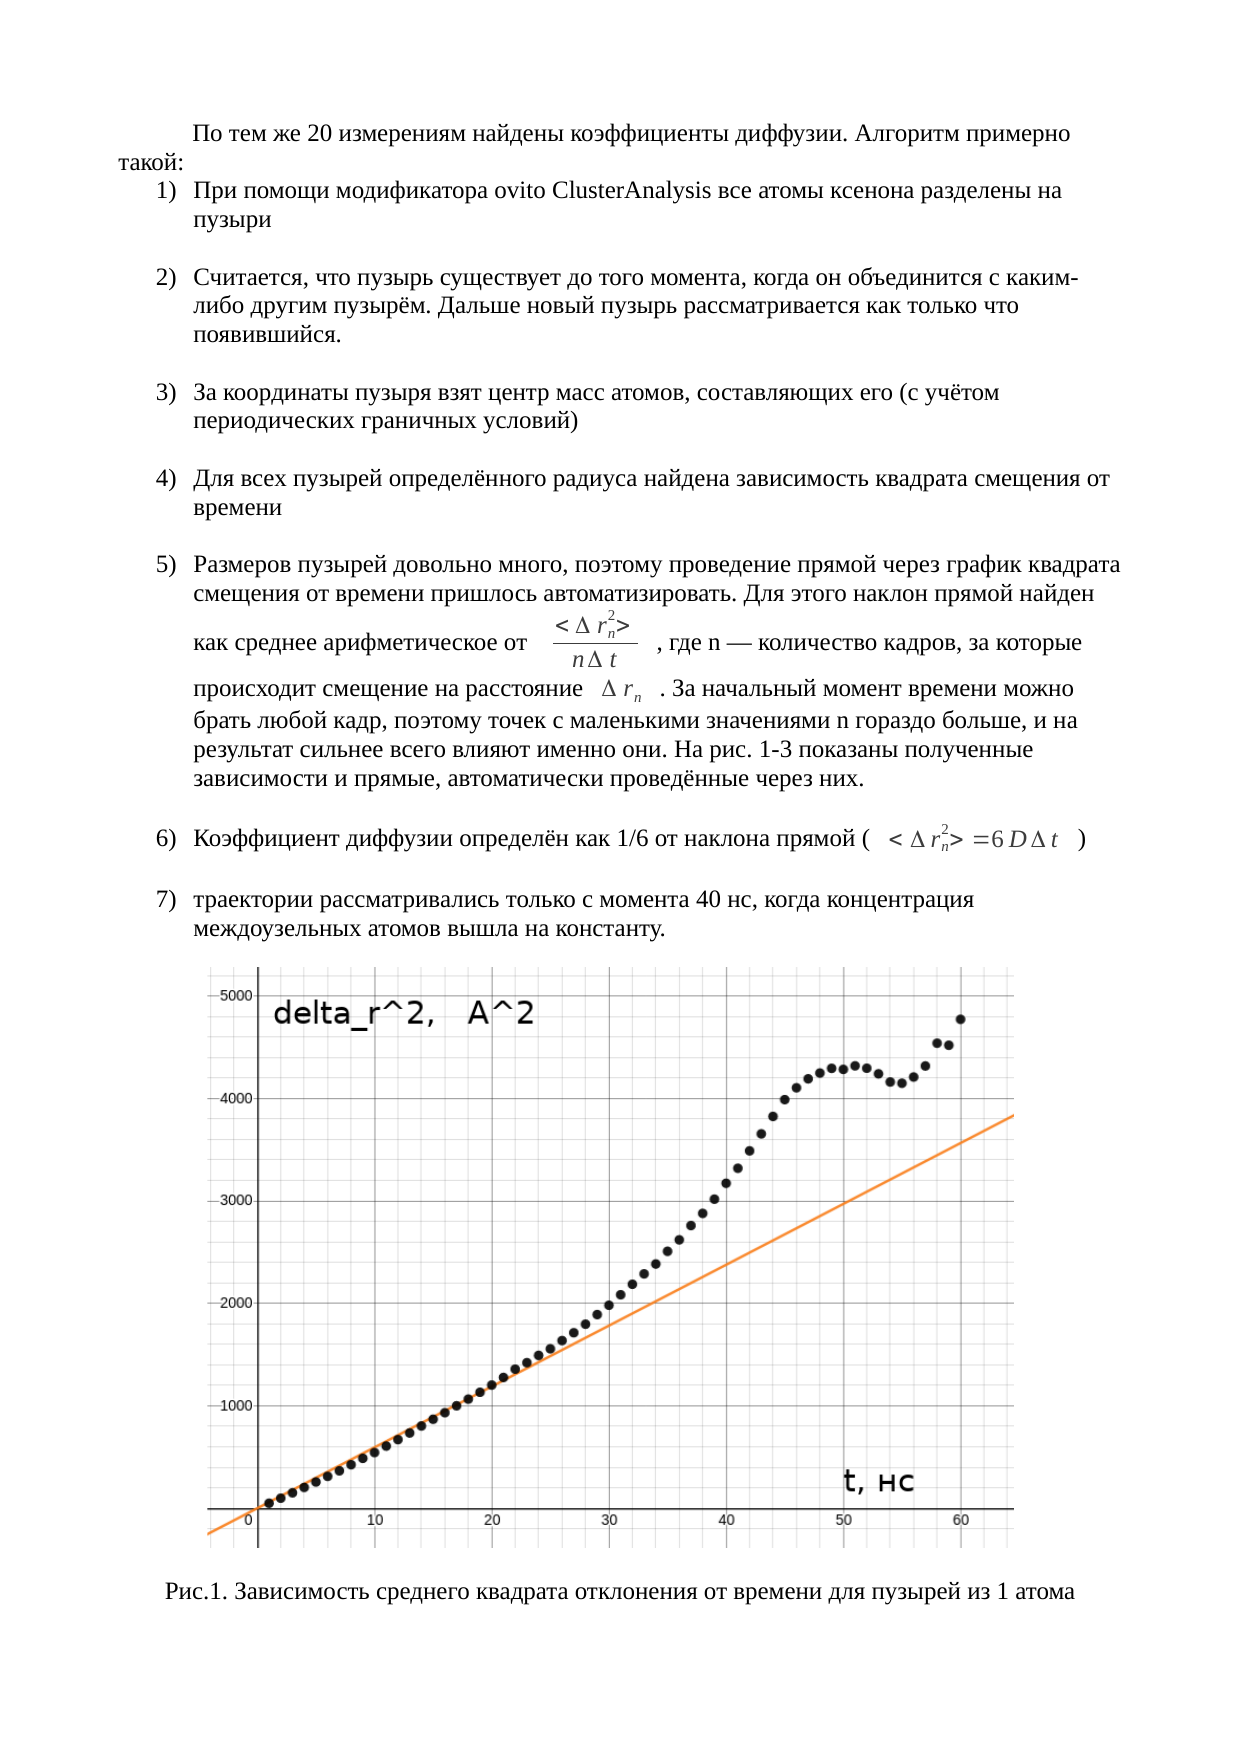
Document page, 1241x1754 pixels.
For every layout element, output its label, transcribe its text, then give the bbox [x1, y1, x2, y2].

text По тем же 20 измерениям найдены коэффициенты диффузии. Алгоритм примерно такой: [118, 118, 1122, 176]
list Считается, что пузырь существует до того момента, когда он объединится с каким-либо другим пузырём. Дальше новый пузырь рассматривается как только что появившийся. [156, 262, 1122, 348]
list Для всех пузырей определённого радиуса найдена зависимость квадрата смещения от времени [156, 463, 1122, 521]
list Коэффициент диффузии определён как 1/6 от наклона прямой () [156, 821, 1122, 856]
list Размеров пузырей довольно много, поэтому проведение прямой через график квадрата смещения от времени пришлось автоматизировать. Для этого наклон прямой найден как среднее арифметическое от , где n — количество кадров, за которые происходит смещение на расстояние. За начальный момент времени можно брать любой кадр, поэтому точек с маленькими значениями n гораздо больше, и на результат сильнее всего влияют именно они. На рис. 1-3 показаны полученные зависимости и прямые, автоматически проведённые через них. [156, 549, 1122, 792]
text Рис.1. Зависимость среднего квадрата отклонения от времени для пузырей из 1 атома [118, 1576, 1122, 1605]
list траектории рассматривались только с момента 40 нс, когда концентрация междоузельных атомов вышла на константу. [156, 884, 1122, 942]
list За координаты пузыря взят центр масс атомов, составляющих его (с учётом периодических граничных условий) [156, 377, 1122, 434]
picture [207, 967, 1014, 1548]
list При помощи модификатора ovito ClusterAnalysis все атомы ксенона разделены на пузыри [156, 176, 1122, 233]
